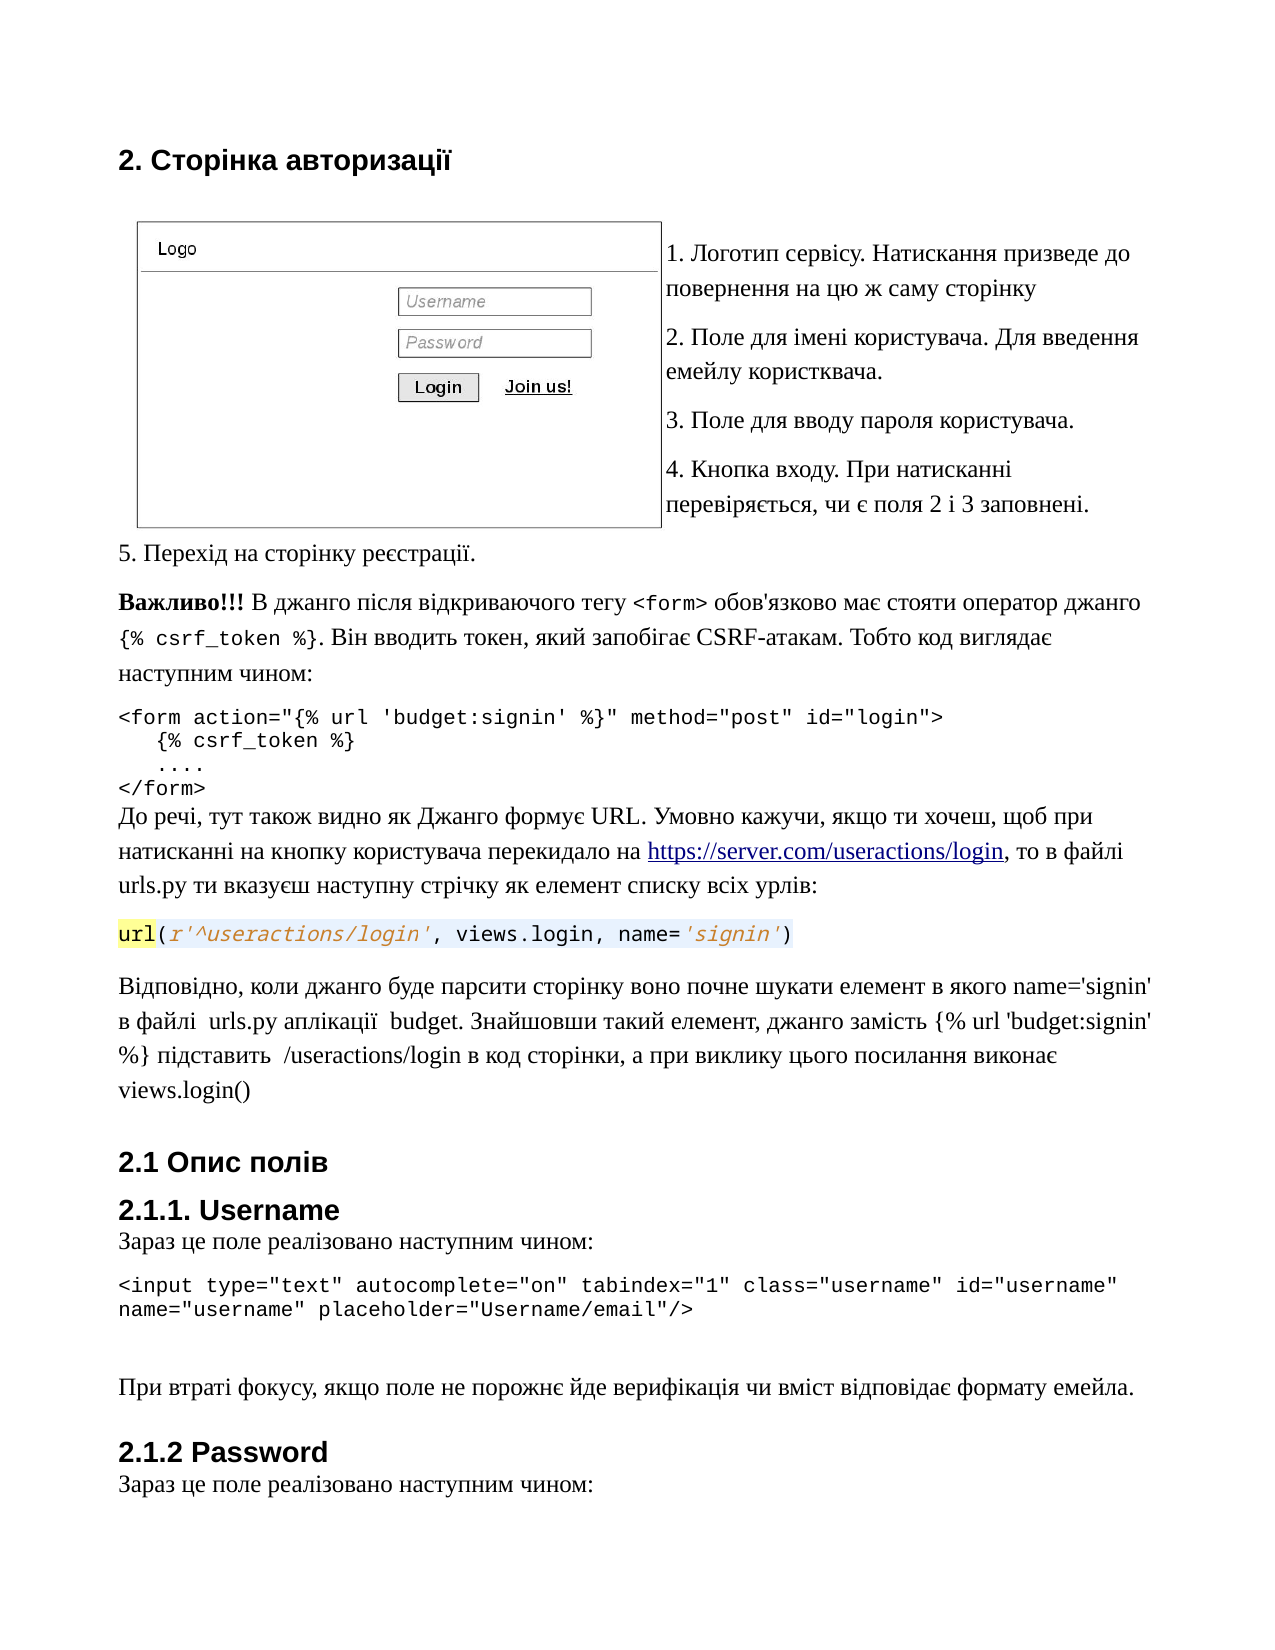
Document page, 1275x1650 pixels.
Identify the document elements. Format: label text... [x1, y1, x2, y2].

text Зараз це поле реалізовано наступним чином: [118, 1226, 1157, 1255]
text <form action="{% url 'budget:signin' %}" method="post" id="login"> [118, 707, 1157, 730]
text 3. Поле для вводу пароля користувача. [666, 405, 1157, 434]
text 4. Кнопка входу. При натисканні перевіряється, чи є поля 2 і 3 заповнені. [666, 454, 1157, 518]
text Важливо!!! В джанго після відкриваючого тегу <form> обов'язково має стояти оператор джанго {% csrf_token %}. Він вводить токен, який запобігає CSRF-атакам. Тобто код виглядає наступним чином: [118, 587, 1157, 686]
text До речі, тут також видно як Джанго формує URL. Умовно кажучи, якщо ти хочеш, щоб при натисканні на кнопку користувача перекидало на https://server.com/useractions/login, то в файлі urls.py ти вказуєш наступну стрічку як елемент списку всіх урлів: [118, 801, 1157, 899]
picture [131, 214, 666, 533]
text 5. Перехід на сторінку реєстрації. [118, 538, 1157, 567]
text При втраті фокусу, якщо поле не порожнє йде верифікація чи вміст відповідає формату емейла. [118, 1372, 1157, 1401]
text 1. Логотип сервісу. Натискання призведе до повернення на цю ж саму сторінку [666, 238, 1157, 301]
subtitle 2.1 Опис полів [118, 1145, 1157, 1178]
text Відповідно, коли джанго буде парсити сторінку воно почне шукати елемент в якого name='signin' в файлі urls.py аплікації budget. Знайшовши такий елемент, джанго замість {% url 'budget:signin' %} підставить /useractions/login в код сторінки, а при виклику цього посилання виконає views.login() [118, 971, 1157, 1103]
text Зараз це поле реалізовано наступним чином: [118, 1469, 1157, 1498]
text <input type="text" autocomplete="on" tabindex="1" class="username" id="username" name="username" placeholder="Username/email"/> [118, 1275, 1157, 1323]
text 2. Поле для імені користувача. Для введення емейлу користквача. [666, 322, 1157, 385]
subtitle 2.1.1. Username [118, 1193, 1157, 1226]
text url(r'^useractions/login', views.login, name='signin') [118, 919, 1157, 948]
text </form> [118, 778, 1157, 801]
subtitle 2. Сторінка авторизації [118, 143, 1157, 177]
text .... [118, 754, 1157, 778]
text {% csrf_token %} [118, 730, 1157, 754]
subtitle 2.1.2 Password [118, 1435, 1157, 1469]
